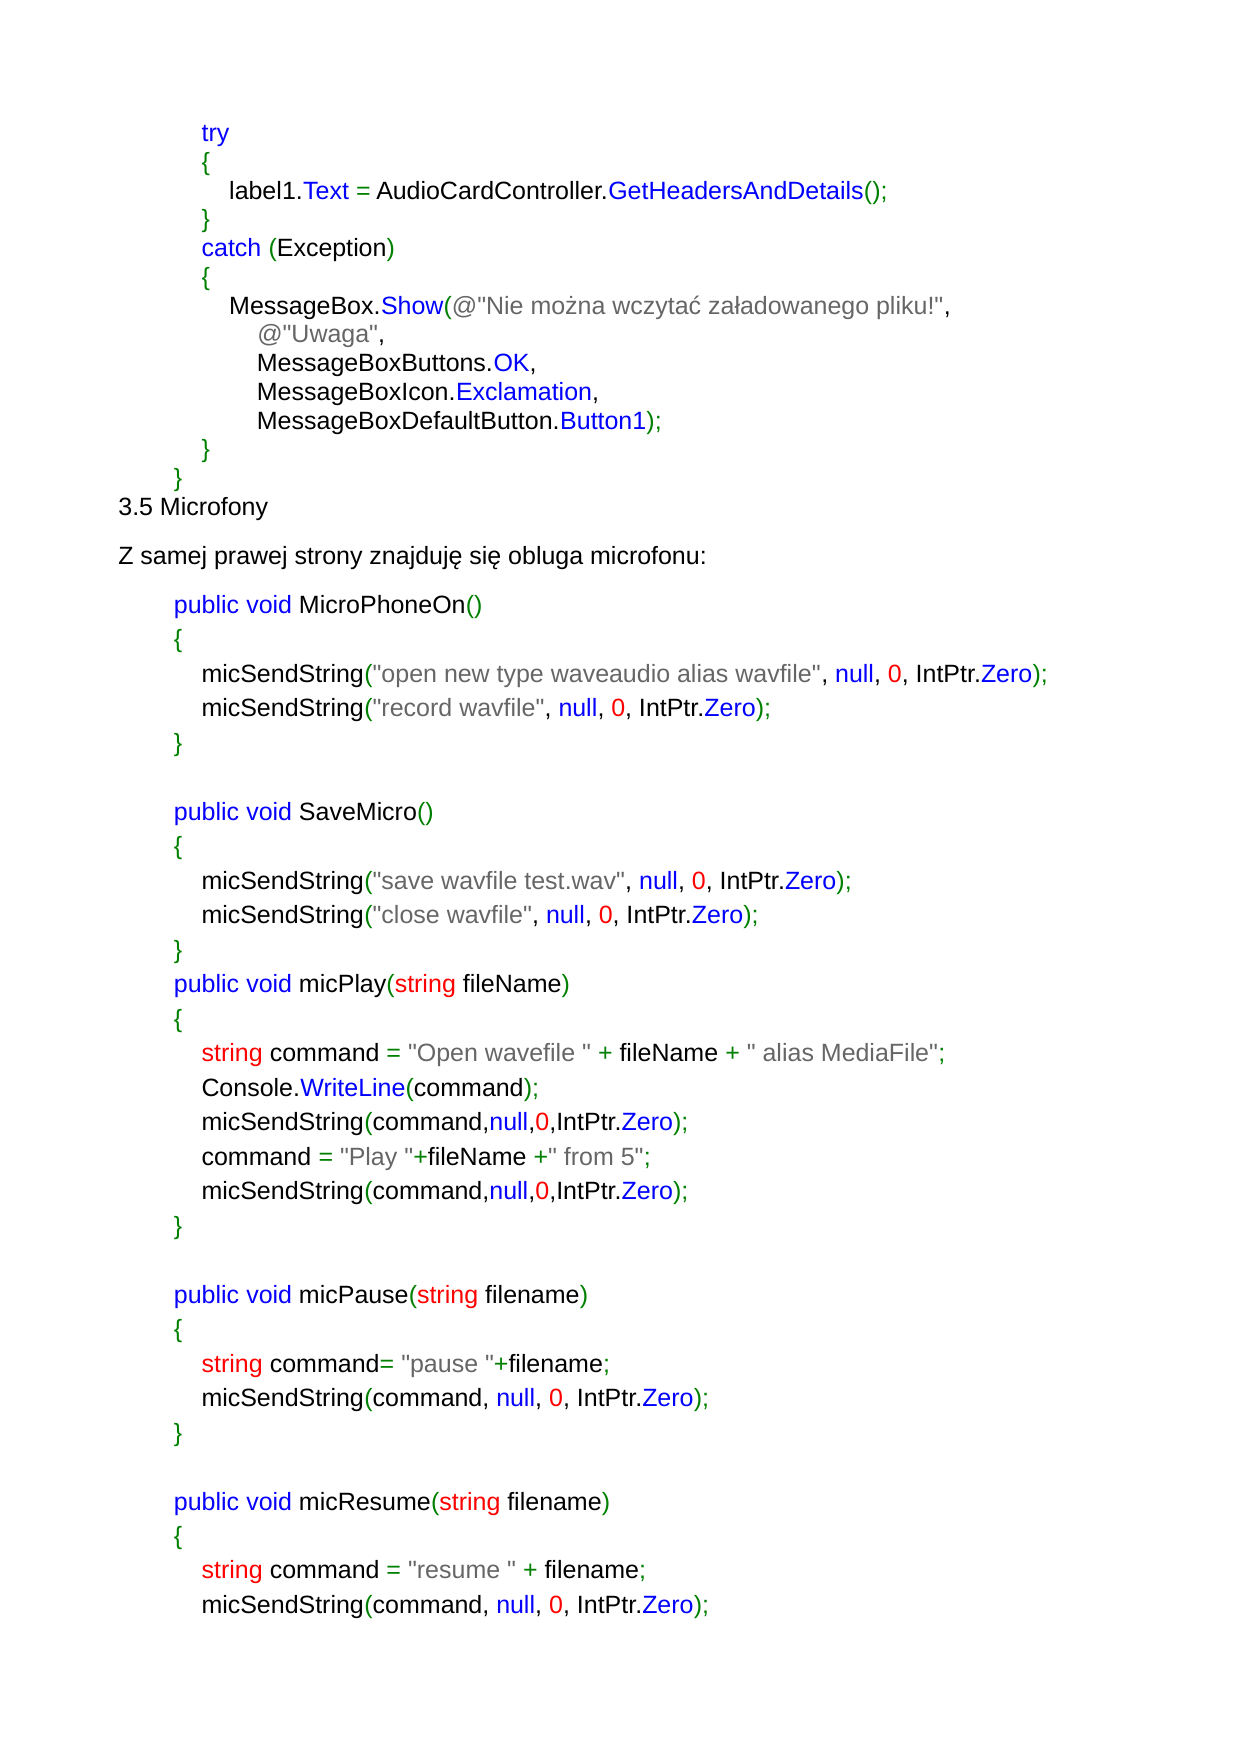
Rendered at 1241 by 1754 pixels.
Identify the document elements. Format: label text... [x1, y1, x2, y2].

text micSendString(command,null,0,IntPtr.Zero); [118, 1107, 1122, 1136]
text public void SaveMicro() [118, 797, 1122, 826]
text label1.Text = AudioCardController.GetHeadersAndDetails(); [118, 176, 1122, 204]
text } [118, 204, 1122, 233]
text MessageBoxDefaultButton.Button1); [118, 406, 1122, 434]
text Console.WriteLine(command); [118, 1073, 1122, 1101]
text MessageBox.Show(@"Nie można wczytać załadowanego pliku!", [118, 291, 1122, 319]
text } [118, 728, 1122, 757]
text { [118, 1004, 1122, 1032]
text { [118, 624, 1122, 653]
text } [118, 935, 1122, 963]
text micSendString(command, null, 0, IntPtr.Zero); [118, 1590, 1122, 1619]
text { [118, 147, 1122, 176]
text string command = "resume " + filename; [118, 1555, 1122, 1584]
text } [118, 463, 1122, 492]
text } [118, 434, 1122, 463]
text string command= "pause "+filename; [118, 1348, 1122, 1377]
text micSendString(command, null, 0, IntPtr.Zero); [118, 1383, 1122, 1412]
text micSendString(command,null,0,IntPtr.Zero); [118, 1176, 1122, 1205]
text micSendString("close wavfile", null, 0, IntPtr.Zero); [118, 900, 1122, 929]
text micSendString("open new type waveaudio alias wavfile", null, 0, IntPtr.Zero); [118, 659, 1122, 688]
text MessageBoxButtons.OK, [118, 348, 1122, 377]
text { [118, 262, 1122, 291]
text public void micPause(string filename) [118, 1279, 1122, 1308]
text public void micPlay(string fileName) [118, 969, 1122, 998]
text public void micResume(string filename) [118, 1486, 1122, 1515]
text { [118, 1314, 1122, 1343]
text MessageBoxIcon.Exclamation, [118, 377, 1122, 406]
text try [118, 118, 1122, 147]
text micSendString("record wavfile", null, 0, IntPtr.Zero); [118, 693, 1122, 722]
text } [118, 1211, 1122, 1239]
text } [118, 1417, 1122, 1446]
text 3.5 Microfony [118, 492, 1122, 521]
text { [118, 831, 1122, 860]
text string command = "Open wavefile " + fileName + " alias MediaFile"; [118, 1038, 1122, 1067]
text command = "Play "+fileName +" from 5"; [118, 1142, 1122, 1170]
text { [118, 1521, 1122, 1550]
text Z samej prawej strony znajduję się obluga microfonu: [118, 541, 1122, 570]
text @"Uwaga", [118, 319, 1122, 348]
text catch (Exception) [118, 233, 1122, 262]
text micSendString("save wavfile test.wav", null, 0, IntPtr.Zero); [118, 866, 1122, 894]
text public void MicroPhoneOn() [118, 590, 1122, 619]
